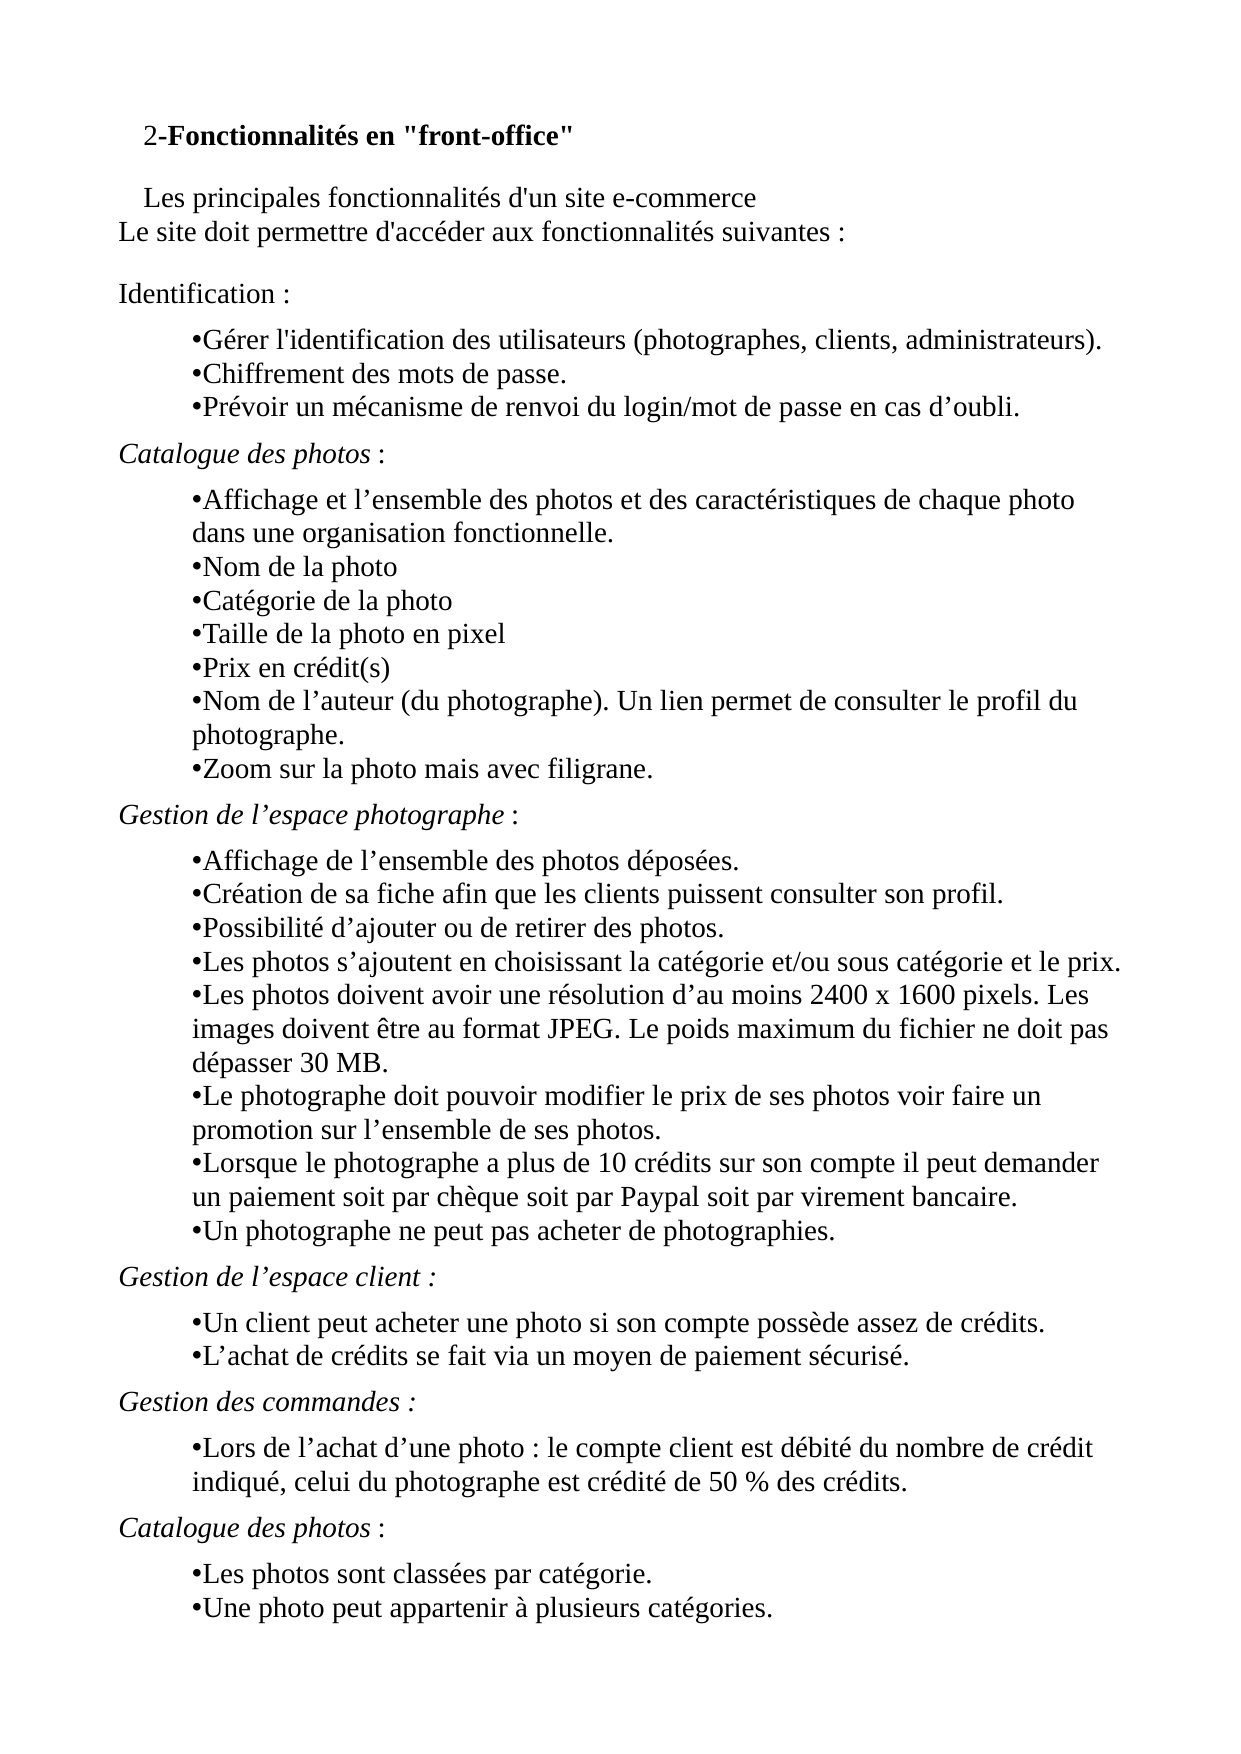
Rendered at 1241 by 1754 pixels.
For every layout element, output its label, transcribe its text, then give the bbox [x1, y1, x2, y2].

list Les photos doivent avoir une résolution d’au moins 2400 x 1600 pixels. Les images doivent être au format JPEG. Le poids maximum du fichier ne doit pas dépasser 30 MB. [118, 977, 1122, 1078]
list Catégorie de la photo [118, 583, 1122, 616]
text Catalogue des photos : [118, 1510, 1122, 1544]
list Le photographe doit pouvoir modifier le prix de ses photos voir faire un promotion sur l’ensemble de ses photos. [118, 1078, 1122, 1145]
list Affichage de l’ensemble des photos déposées. [118, 843, 1122, 877]
list Création de sa fiche afin que les clients puissent consulter son profil. [118, 877, 1122, 910]
list Possibilité d’ajouter ou de retirer des photos. [118, 910, 1122, 944]
list Lors de l’achat d’une photo : le compte client est débité du nombre de crédit indiqué, celui du photographe est crédité de 50 % des crédits. [118, 1431, 1122, 1498]
list Nom de la photo [118, 549, 1122, 583]
list Chiffrement des mots de passe. [118, 356, 1122, 389]
list L’achat de crédits se fait via un moyen de paiement sécurisé. [118, 1338, 1122, 1372]
list Zoom sur la photo mais avec filigrane. [118, 751, 1122, 784]
list Les photos sont classées par catégorie. [118, 1556, 1122, 1590]
list Prix en crédit(s) [118, 650, 1122, 683]
text Gestion des commandes : [118, 1384, 1122, 1418]
list Un photographe ne peut pas acheter de photographies. [118, 1213, 1122, 1246]
text Gestion de l’espace client : [118, 1259, 1122, 1292]
list Gérer l'identification des utilisateurs (photographes, clients, administrateurs). [118, 322, 1122, 356]
list Taille de la photo en pixel [118, 616, 1122, 650]
text Catalogue des photos : [118, 436, 1122, 469]
list Prévoir un mécanisme de renvoi du login/mot de passe en cas d’oubli. [118, 389, 1122, 423]
text 2-Fonctionnalités en "front-office" Les principales fonctionnalités d'un site e-commerce Le site doit permettre d'accéder aux fonctionnalités suivantes : Identification : [118, 118, 1122, 310]
list Lorsque le photographe a plus de 10 crédits sur son compte il peut demander un paiement soit par chèque soit par Paypal soit par virement bancaire. [118, 1145, 1122, 1213]
list Un client peut acheter une photo si son compte possède assez de crédits. [118, 1305, 1122, 1338]
list Nom de l’auteur (du photographe). Un lien permet de consulter le profil du photographe. [118, 683, 1122, 751]
text Gestion de l’espace photographe : [118, 797, 1122, 830]
list Une photo peut appartenir à plusieurs catégories. [118, 1590, 1122, 1624]
list Les photos s’ajoutent en choisissant la catégorie et/ou sous catégorie et le prix. [118, 944, 1122, 977]
list Affichage et l’ensemble des photos et des caractéristiques de chaque photo dans une organisation fonctionnelle. [118, 482, 1122, 549]
